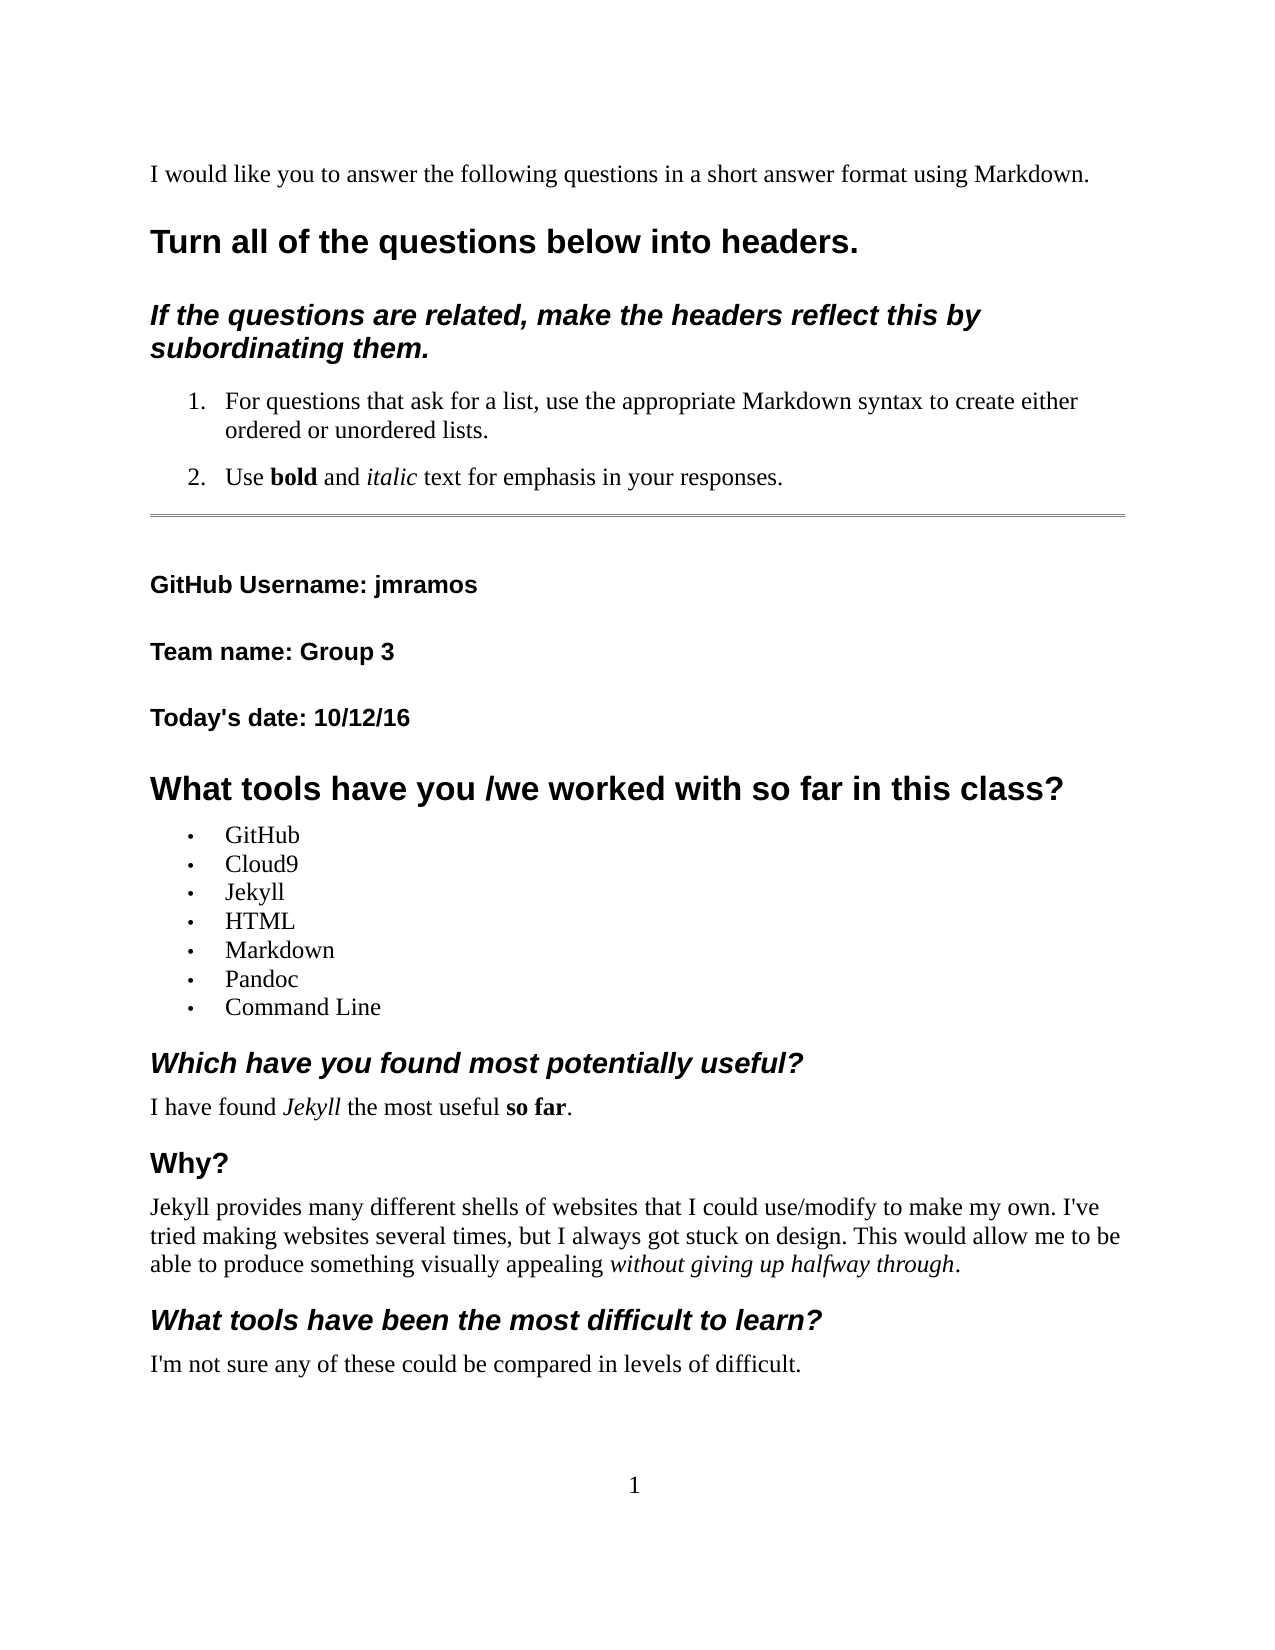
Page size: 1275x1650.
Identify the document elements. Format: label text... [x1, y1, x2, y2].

text I have found Jekyll the most useful so far. [150, 1092, 1125, 1121]
text I would like you to answer the following questions in a short answer format using Markdown. [150, 159, 1125, 188]
list HTML [187, 906, 1125, 935]
subtitle Turn all of the questions below into headers. [150, 222, 1125, 260]
subtitle Team name: Group 3 [150, 637, 1125, 665]
list Pandoc [187, 964, 1125, 992]
list For questions that ask for a list, use the appropriate Markdown syntax to create either ordered or unordered lists. [187, 386, 1125, 444]
text I'm not sure any of these could be compared in levels of difficult. [150, 1349, 1125, 1378]
subtitle Which have you found most potentially useful? [150, 1046, 1125, 1080]
list Cloud9 [187, 849, 1125, 877]
subtitle If the questions are related, make the headers reflect this by subordinating them. [150, 298, 1125, 365]
subtitle Why? [150, 1146, 1125, 1179]
list Command Line [187, 992, 1125, 1021]
subtitle What tools have you /we worked with so far in this class? [150, 769, 1125, 807]
list Jekyll [187, 877, 1125, 906]
subtitle GitHub Username: jmramos [150, 571, 1125, 599]
text Jekyll provides many different shells of websites that I could use/modify to make my own. I've tried making websites several times, but I always got stuck on design. This would allow me to be able to produce something visually appealing without giving up halfway through. [150, 1192, 1125, 1278]
list Markdown [187, 935, 1125, 964]
subtitle Today's date: 10/12/16 [150, 703, 1125, 731]
list Use bold and italic text for emphasis in your responses. [187, 462, 1125, 491]
list GitHub [187, 820, 1125, 849]
subtitle What tools have been the most difficult to learn? [150, 1303, 1125, 1337]
